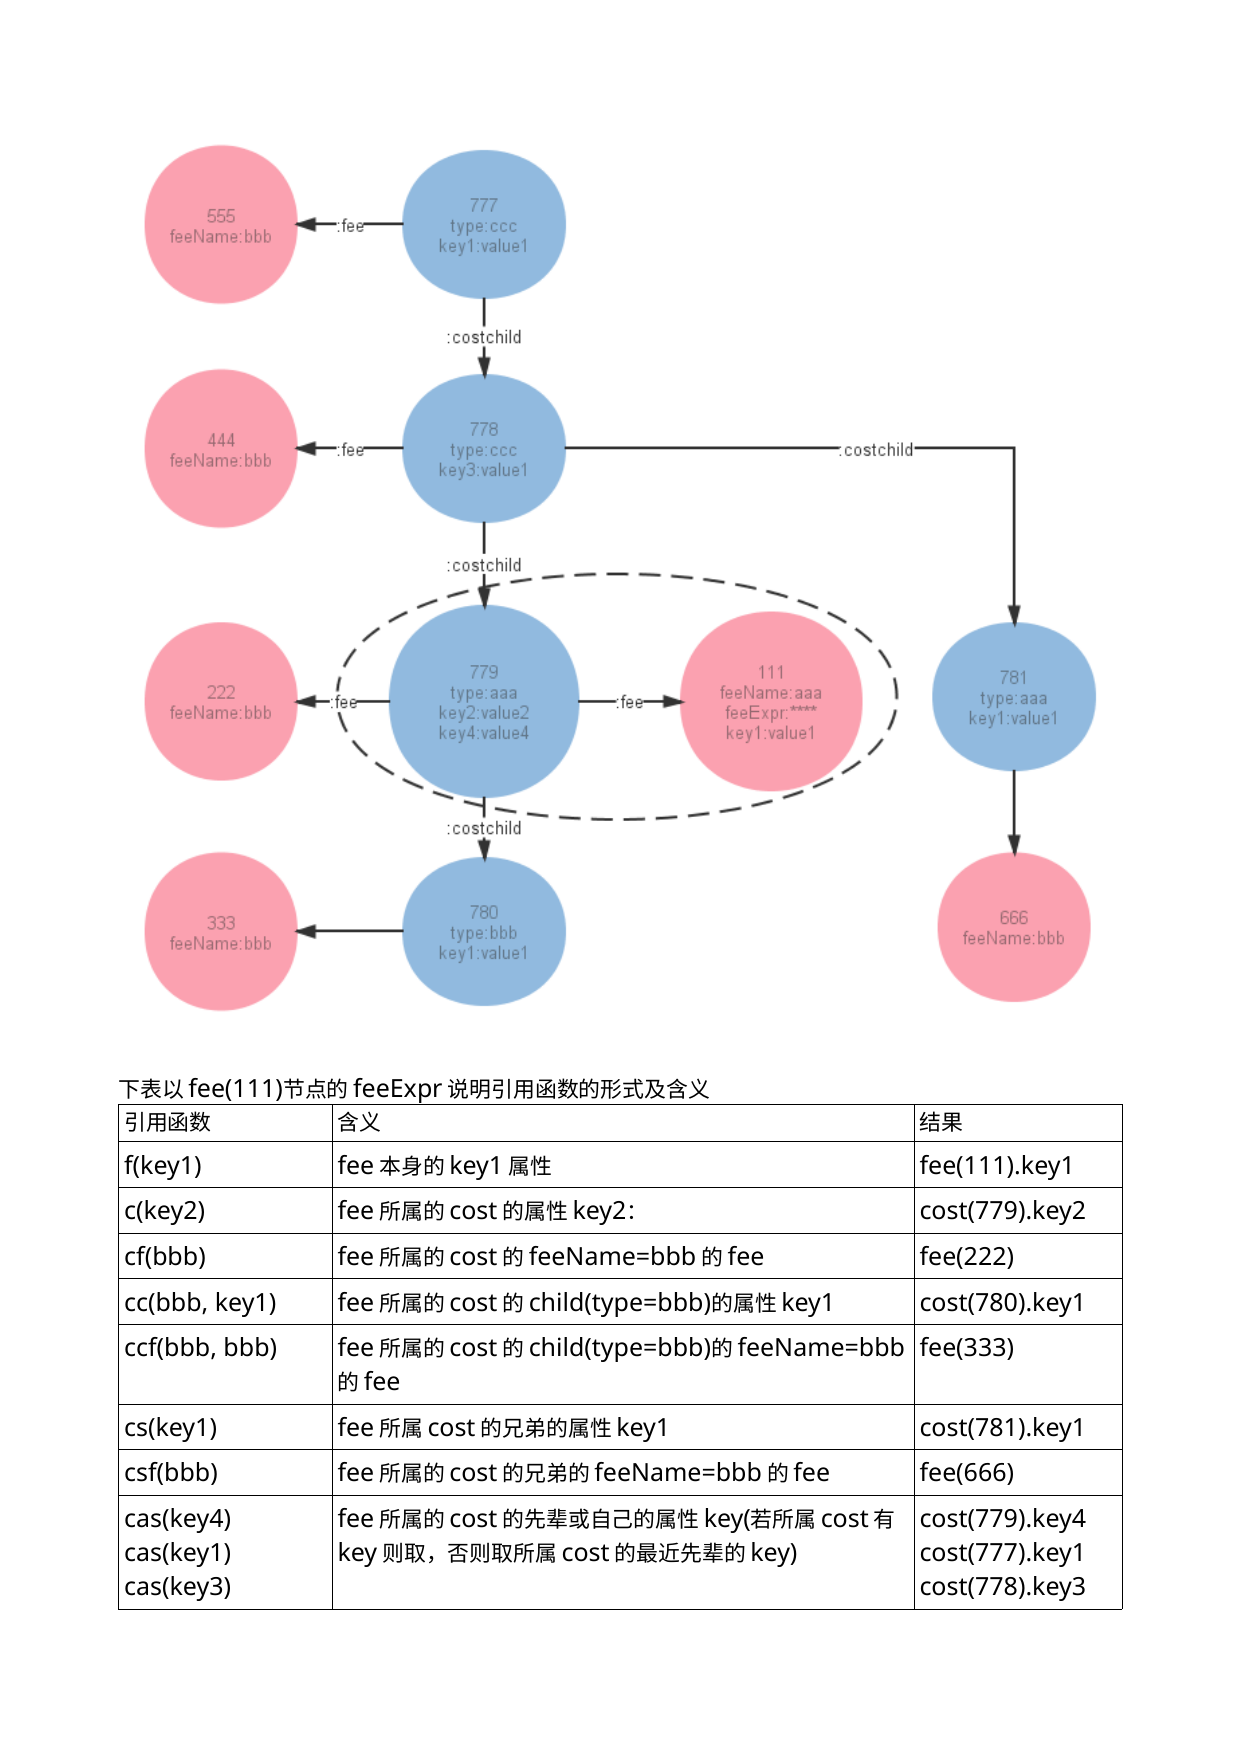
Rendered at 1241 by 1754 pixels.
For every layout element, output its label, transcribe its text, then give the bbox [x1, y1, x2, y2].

table_cell cost(779).key2 [915, 1188, 1122, 1233]
table_header 引用函数 [119, 1105, 332, 1141]
table_cell fee所属cost的兄弟的属性key1 [333, 1405, 914, 1449]
table_cell fee(222) [915, 1234, 1122, 1278]
table_cell fee所属的cost的child(type=bbb)的属性key1 [333, 1279, 914, 1324]
table_cell cost(779).key4 cost(777).key1 cost(778).key3 [915, 1496, 1122, 1609]
table_header 含义 [333, 1105, 914, 1141]
table_cell fee所属的cost的先辈或自己的属性key(若所属cost有key则取，否则取所属cost的最近先辈的key) [333, 1496, 914, 1609]
table_cell cost(780).key1 [915, 1279, 1122, 1324]
table_cell fee所属的cost的属性key2： [333, 1188, 914, 1233]
table_cell fee本身的key1属性 [333, 1142, 914, 1187]
table_cell cas(key4) cas(key1) cas(key3) [119, 1496, 332, 1609]
table_cell csf(bbb) [119, 1450, 332, 1495]
table_cell fee(333) [915, 1325, 1122, 1404]
text 下表以fee(111)节点的feeExpr说明引用函数的形式及含义 [118, 1070, 1122, 1104]
table_cell fee(111).key1 [915, 1142, 1122, 1187]
table_cell ccf(bbb, bbb) [119, 1325, 332, 1404]
table_cell fee(666) [915, 1450, 1122, 1495]
table_cell cost(781).key1 [915, 1405, 1122, 1449]
table_header 结果 [915, 1105, 1122, 1141]
table_cell cs(key1) [119, 1405, 332, 1449]
table_cell c(key2) [119, 1188, 332, 1233]
table_cell cc(bbb, key1) [119, 1279, 332, 1324]
table_cell fee所属的cost的feeName=bbb的fee [333, 1234, 914, 1278]
table_cell fee所属的cost的child(type=bbb)的feeName=bbb的fee [333, 1325, 914, 1404]
table_cell cf(bbb) [119, 1234, 332, 1278]
table_cell f(key1) [119, 1142, 332, 1187]
picture [118, 118, 1123, 1037]
table_cell fee所属的cost的兄弟的feeName=bbb的fee [333, 1450, 914, 1495]
